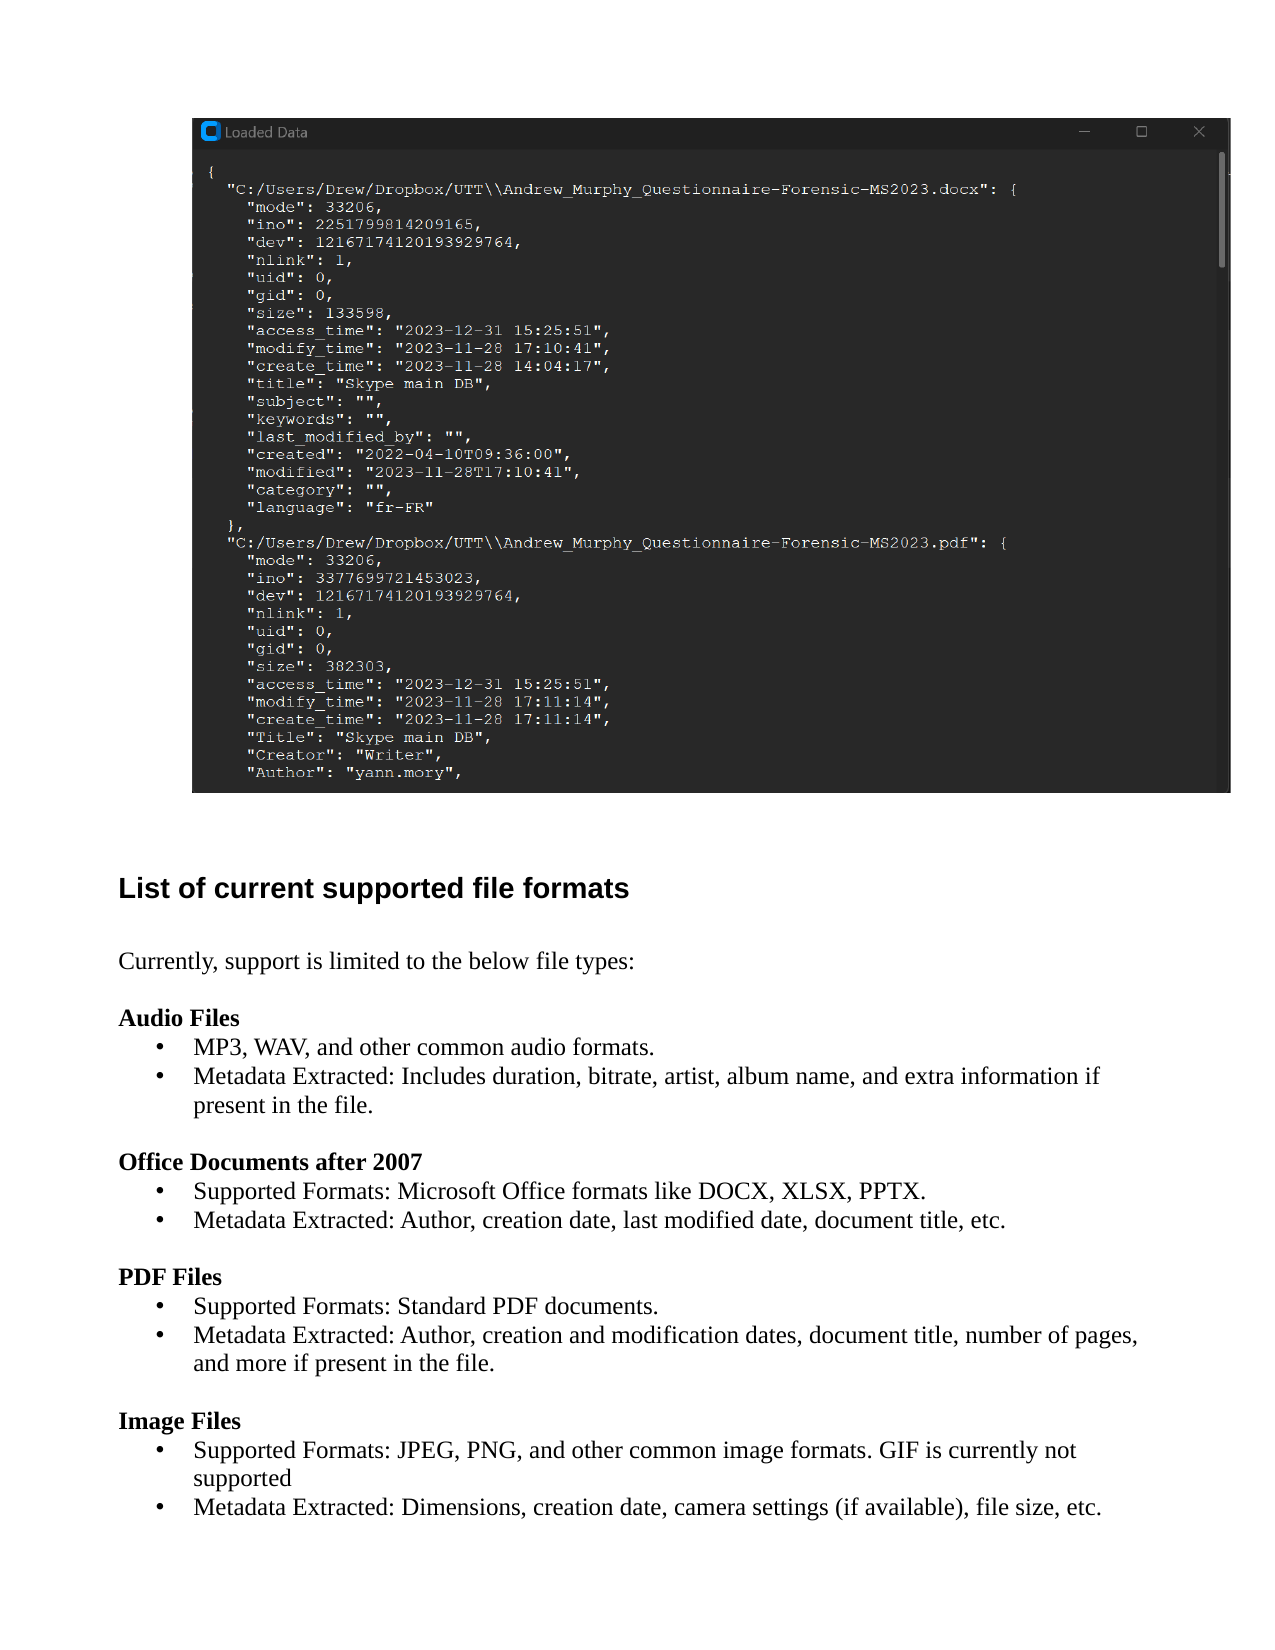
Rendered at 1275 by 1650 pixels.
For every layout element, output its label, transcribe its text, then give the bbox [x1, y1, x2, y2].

text Audio Files [118, 1003, 1157, 1032]
text PDF Files [118, 1262, 1157, 1291]
text Office Documents after 2007 [118, 1147, 1157, 1176]
list Metadata Extracted: Author, creation date, last modified date, document title, etc. [156, 1205, 1157, 1233]
subtitle List of current supported file formats [118, 871, 1157, 905]
picture [192, 118, 1231, 793]
text Currently, support is limited to the below file types: [118, 946, 1157, 975]
text Image Files [118, 1406, 1157, 1435]
list MP3, WAV, and other common audio formats. [156, 1032, 1157, 1061]
list Supported Formats: Microsoft Office formats like DOCX, XLSX, PPTX. [156, 1176, 1157, 1205]
list Metadata Extracted: Author, creation and modification dates, document title, number of pages, and more if present in the file. [156, 1320, 1157, 1377]
list Supported Formats: Standard PDF documents. [156, 1291, 1157, 1320]
list Supported Formats: JPEG, PNG, and other common image formats. GIF is currently not supported [156, 1435, 1157, 1492]
list Metadata Extracted: Includes duration, bitrate, artist, album name, and extra information if present in the file. [156, 1061, 1157, 1118]
list Metadata Extracted: Dimensions, creation date, camera settings (if available), file size, etc. [156, 1492, 1157, 1521]
